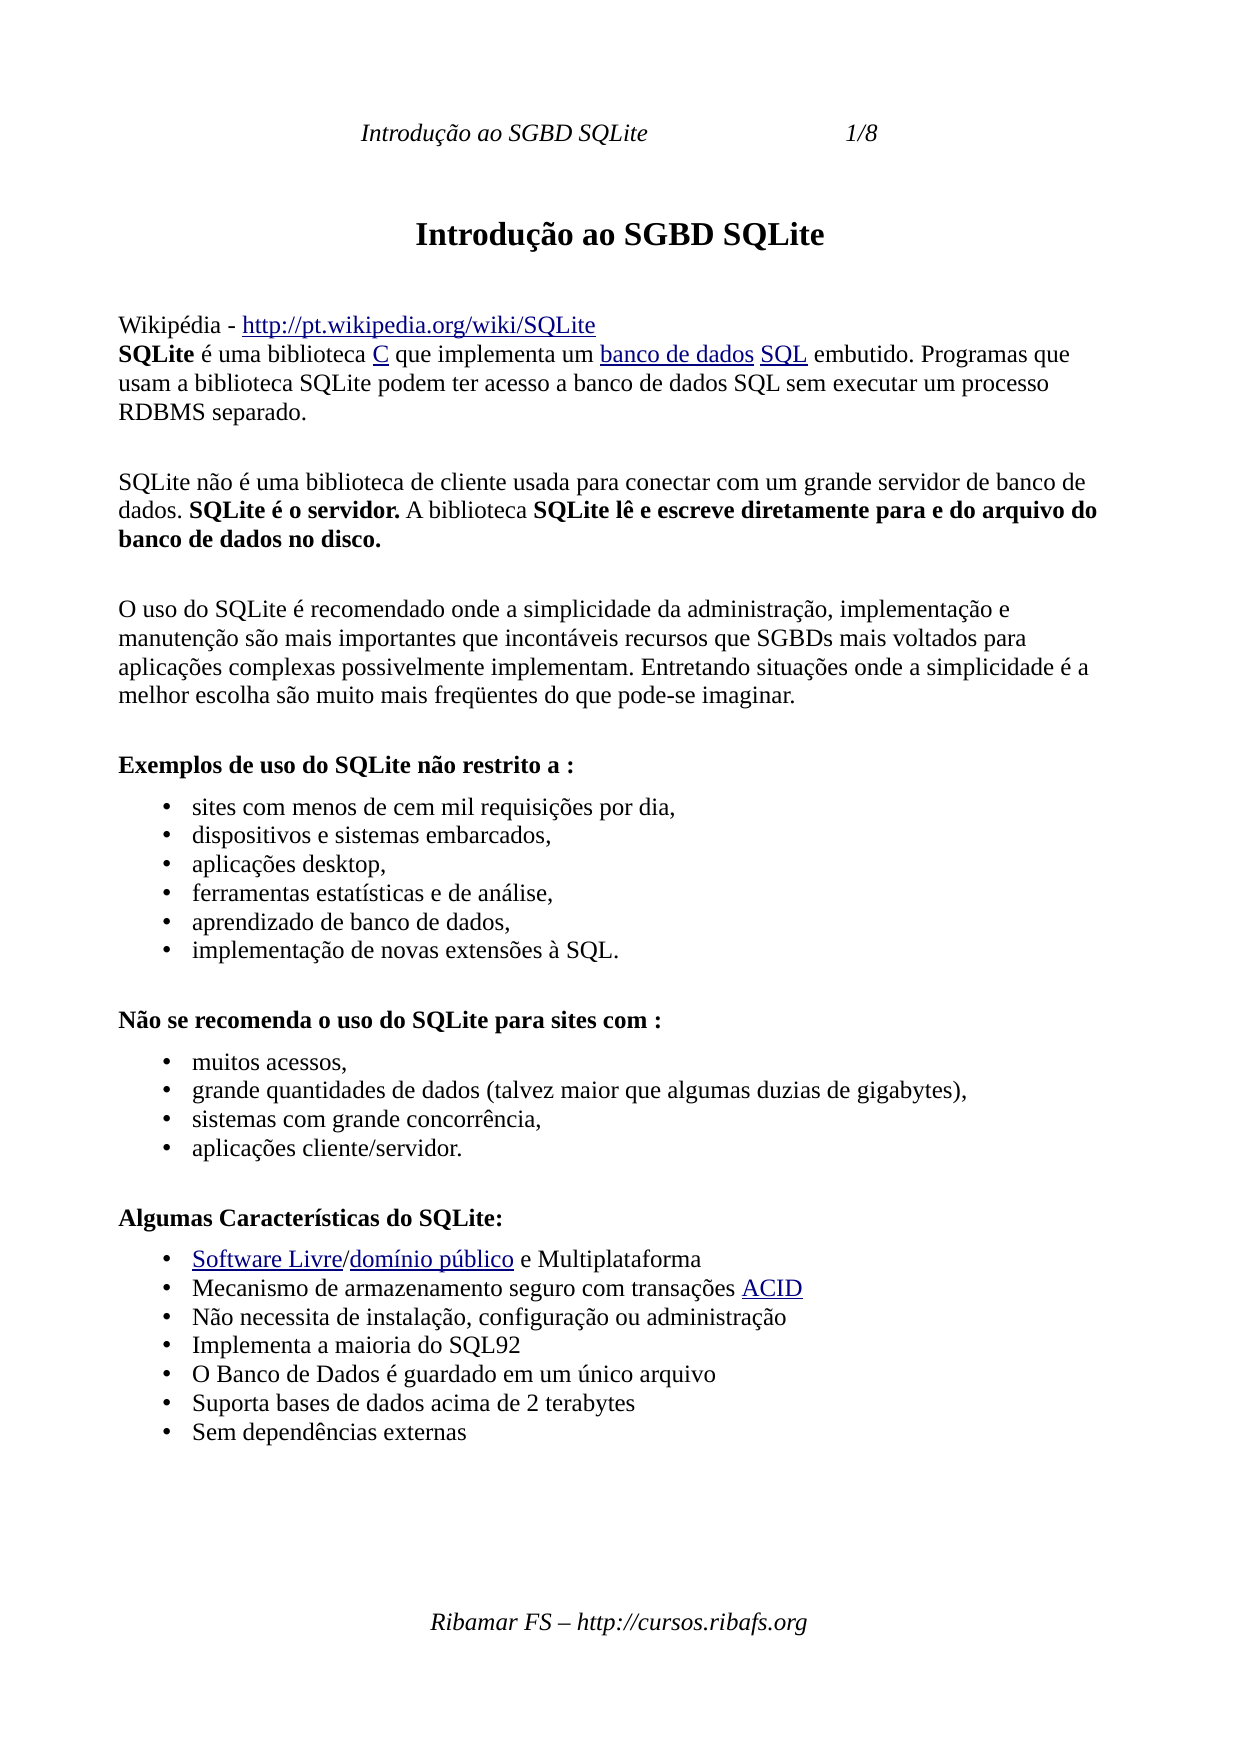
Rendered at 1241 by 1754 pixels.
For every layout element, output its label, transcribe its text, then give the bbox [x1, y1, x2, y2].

text Não se recomenda o uso do SQLite para sites com : [118, 977, 1122, 1034]
list sistemas com grande concorrência, [162, 1104, 1122, 1133]
list O Banco de Dados é guardado em um único arquivo [162, 1359, 1122, 1388]
list Não necessita de instalação, configuração ou administração [162, 1302, 1122, 1331]
list ferramentas estatísticas e de análise, [162, 878, 1122, 907]
text O uso do SQLite é recomendado onde a simplicidade da administração, implementação e manutenção são mais importantes que incontáveis recursos que SGBDs mais voltados para aplicações complexas possivelmente implementam. Entretando situações onde a simplicidade é a melhor escolha são muito mais freqüentes do que pode-se imaginar. [118, 566, 1122, 709]
text Exemplos de uso do SQLite não restrito a : [118, 722, 1122, 779]
list Implementa a maioria do SQL92 [162, 1331, 1122, 1359]
text Introdução ao SGBD SQLite [118, 215, 1122, 253]
list Suporta bases de dados acima de 2 terabytes [162, 1388, 1122, 1417]
list sites com menos de cem mil requisições por dia, [162, 792, 1122, 821]
text SQLite não é uma biblioteca de cliente usada para conectar com um grande servidor de banco de dados. SQLite é o servidor. A biblioteca SQLite lê e escreve diretamente para e do arquivo do banco de dados no disco. [118, 438, 1122, 553]
list dispositivos e sistemas embarcados, [162, 821, 1122, 849]
text Algumas Características do SQLite: [118, 1174, 1122, 1232]
list Sem dependências externas [162, 1417, 1122, 1446]
list aplicações cliente/servidor. [162, 1133, 1122, 1162]
list implementação de novas extensões à SQL. [162, 936, 1122, 964]
list grande quantidades de dados (talvez maior que algumas duzias de gigabytes), [162, 1076, 1122, 1104]
text Wikipédia - http://pt.wikipedia.org/wiki/SQLite [118, 311, 1122, 339]
text SQLite é uma biblioteca C que implementa um banco de dados SQL embutido. Programas que usam a biblioteca SQLite podem ter acesso a banco de dados SQL sem executar um processo RDBMS separado. [118, 339, 1122, 426]
list Software Livre/domínio público e Multiplataforma [162, 1244, 1122, 1273]
list Mecanismo de armazenamento seguro com transações ACID [162, 1273, 1122, 1302]
list muitos acessos, [162, 1047, 1122, 1076]
list aprendizado de banco de dados, [162, 907, 1122, 936]
list aplicações desktop, [162, 849, 1122, 878]
